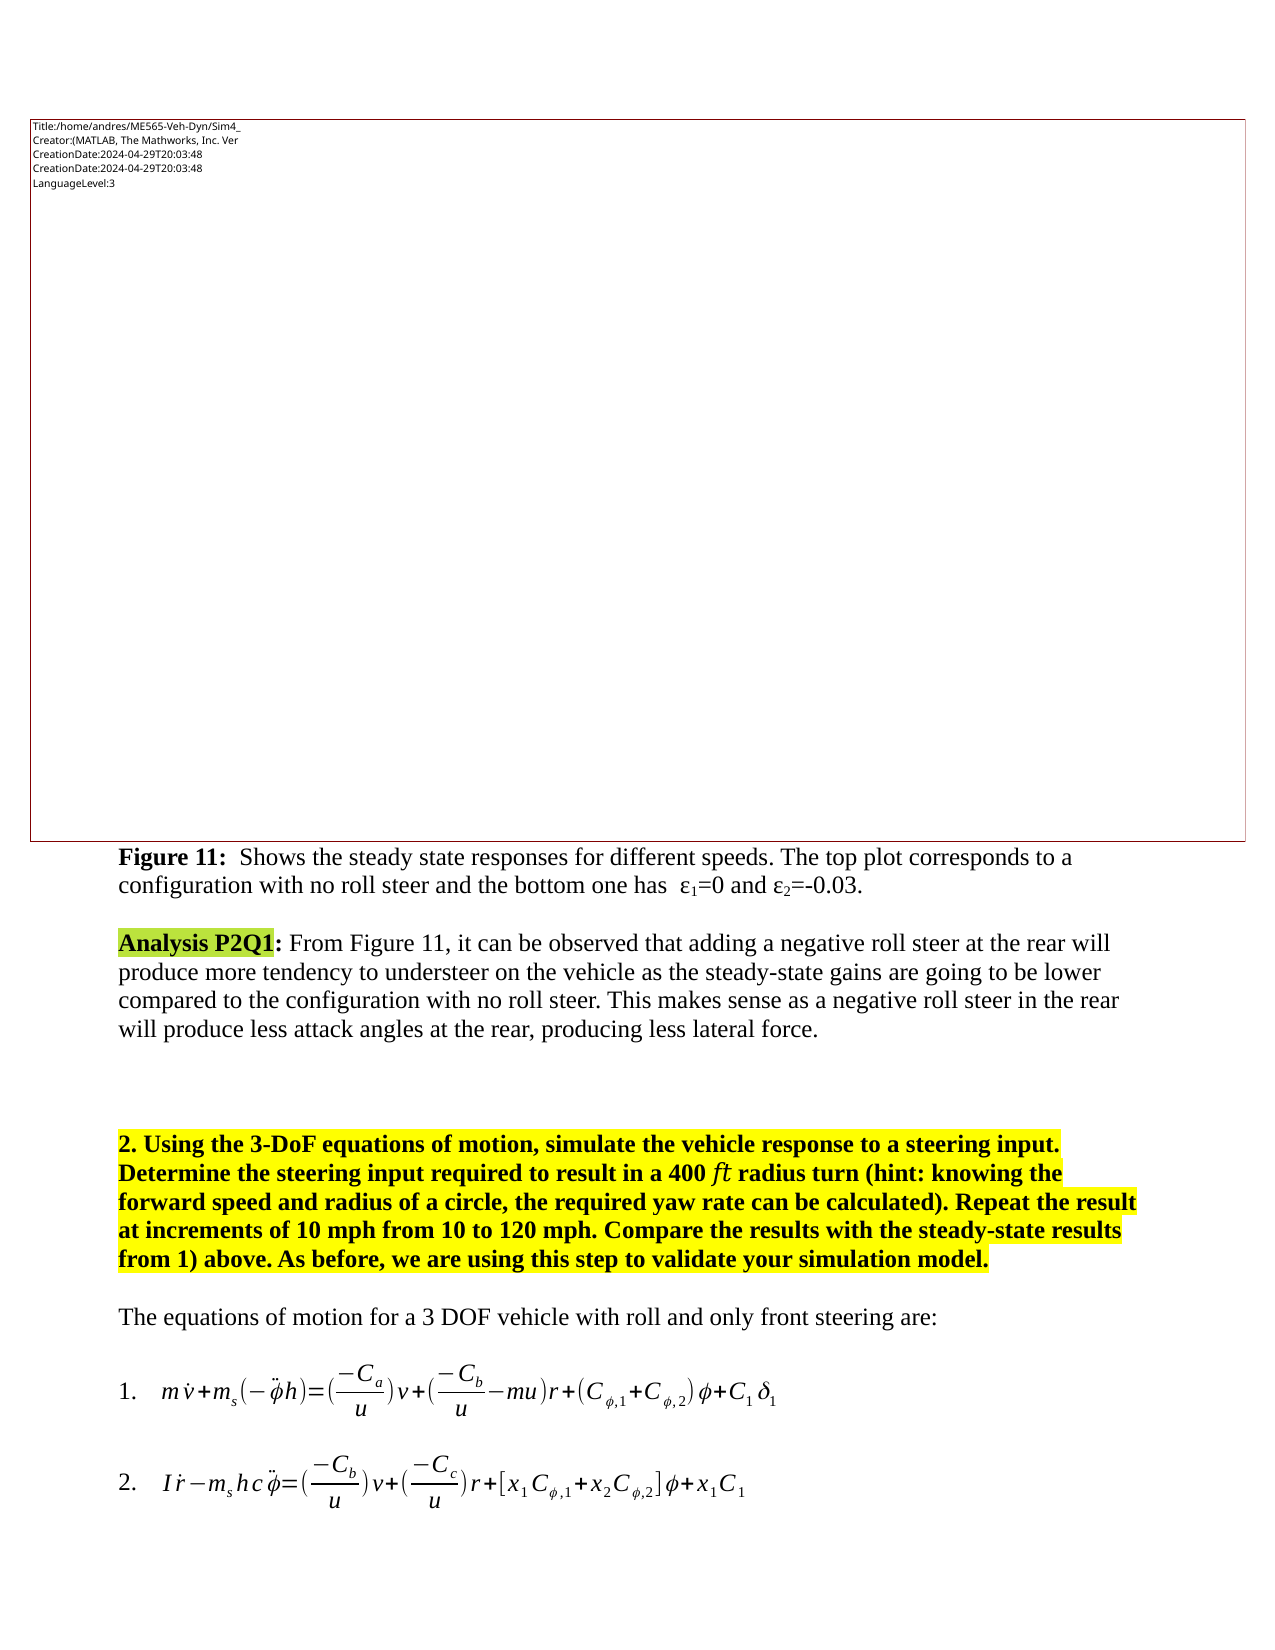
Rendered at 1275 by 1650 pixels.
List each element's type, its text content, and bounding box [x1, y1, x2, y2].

text 1. [118, 1359, 1157, 1422]
text Analysis P2Q1: From Figure 11, it can be observed that adding a negative roll steer at the rear will produce more tendency to understeer on the vehicle as the steady-state gains are going to be lower compared to the configuration with no roll steer. This makes sense as a negative roll steer in the rear will produce less attack angles at the rear, producing less lateral force. [118, 928, 1157, 1043]
text Figure 11: Shows the steady state responses for different speeds. The top plot corresponds to a configuration with no roll steer and the bottom one has ε1=0 and ε2=-0.03. [118, 842, 1157, 899]
text 2. [118, 1451, 1157, 1513]
text The equations of motion for a 3 DOF vehicle with roll and only front steering are: [118, 1302, 1157, 1330]
text Figure 11: Shows the steady state responses for different speeds. The top plot corresponds to a configuration with no roll steer and the bottom one has ε1=0 and ε2=-0.03. [118, 120, 1157, 841]
text 2. Using the 3-DoF equations of motion, simulate the vehicle response to a steering input. Determine the steering input required to result in a 400 𝑓𝑡 radius turn (hint: knowing the forward speed and radius of a circle, the required yaw rate can be calculated). Repeat the result at increments of 10 mph from 10 to 120 mph. Compare the results with the steady-state results from 1) above. As before, we are using this step to validate your simulation model. [118, 1129, 1157, 1273]
